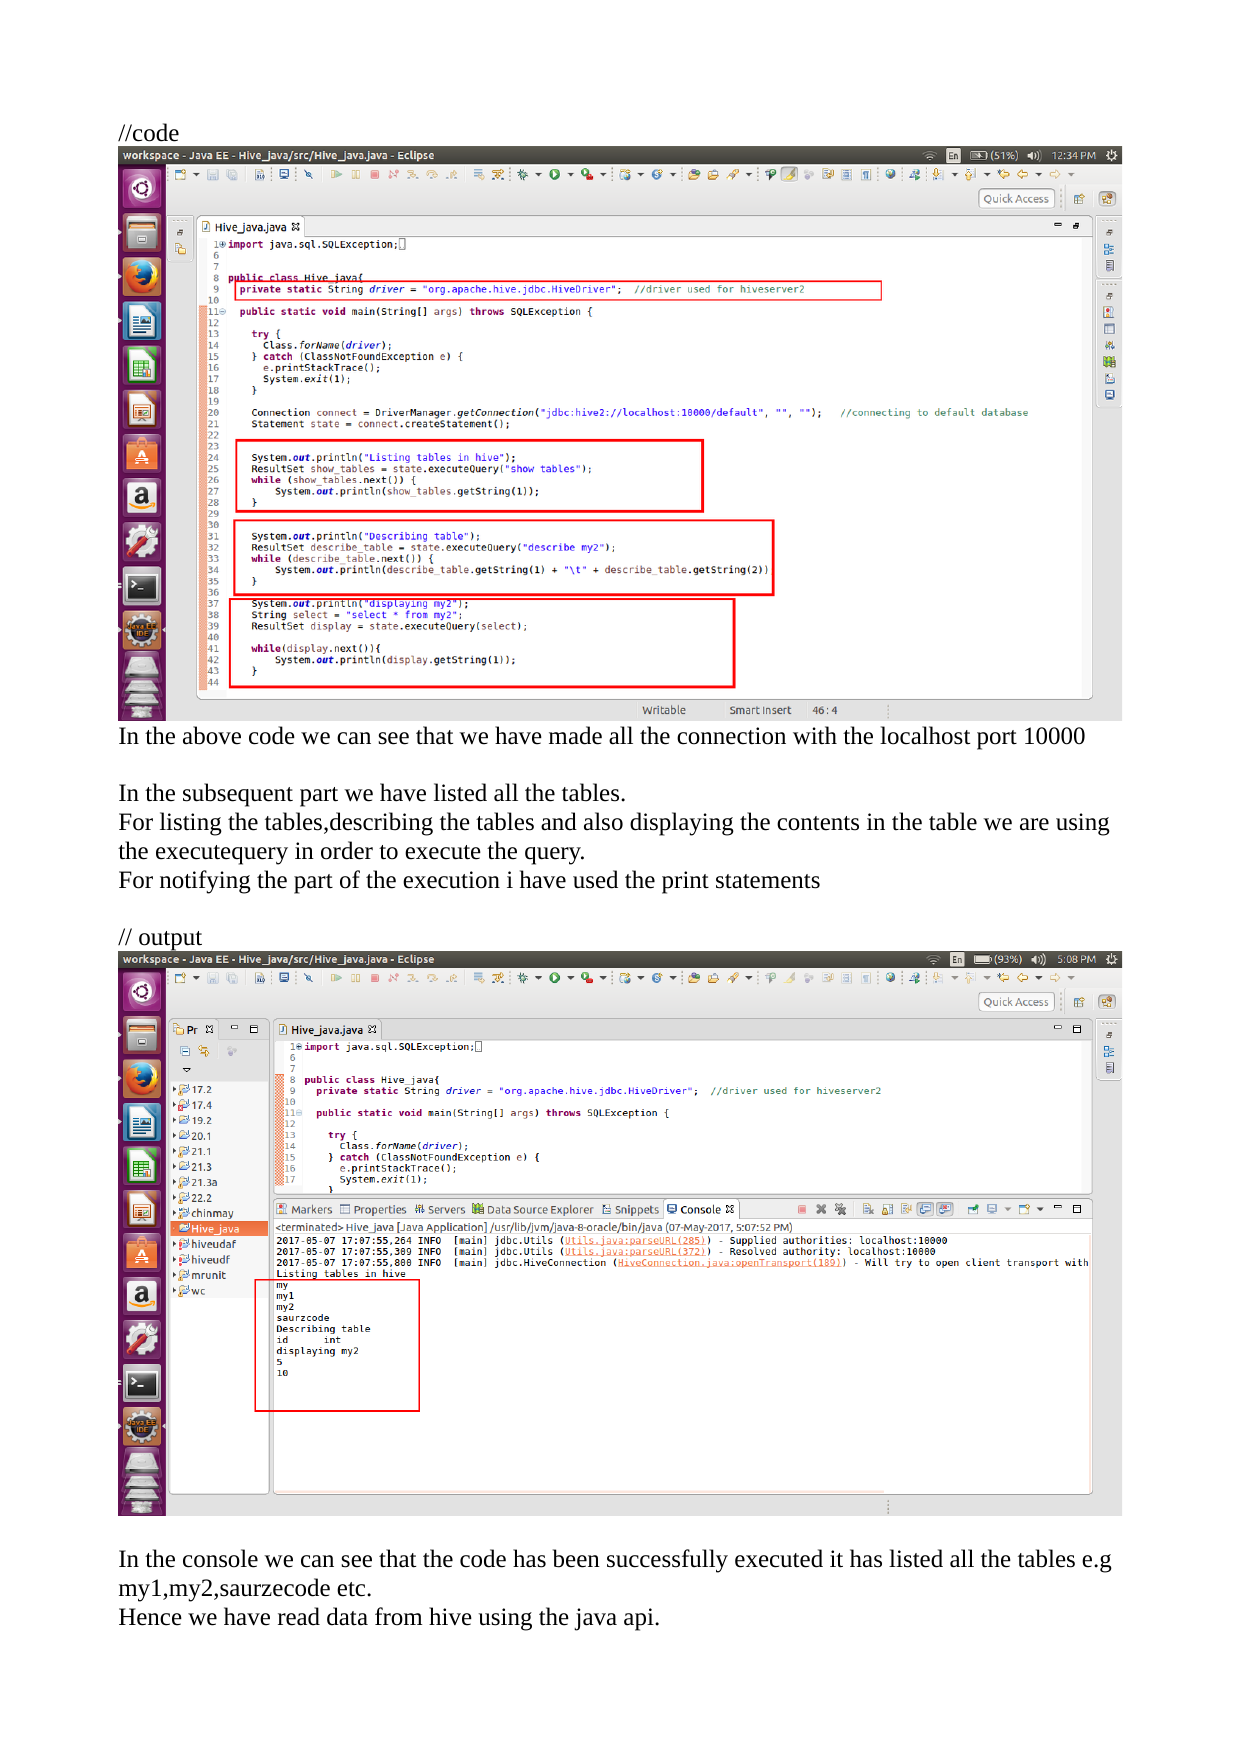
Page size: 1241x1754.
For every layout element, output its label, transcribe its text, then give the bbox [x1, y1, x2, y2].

text In the subsequent part we have listed all the tables. [118, 778, 1122, 807]
text For notifying the part of the execution i have used the print statements [118, 865, 1122, 893]
text For listing the tables,describing the tables and also displaying the contents in the table we are using the executequery in order to execute the query. [118, 807, 1122, 865]
text // output [118, 922, 1122, 951]
text In the console we can see that the code has been successfully executed it has listed all the tables e.g my1,my2,saurzecode etc. [118, 1544, 1122, 1602]
picture [118, 951, 1123, 1516]
picture [118, 146, 1123, 721]
text //code [118, 118, 1122, 146]
text Hence we have read data from hive using the java api. [118, 1602, 1122, 1630]
text In the above code we can see that we have made all the connection with the localhost port 10000 [118, 721, 1122, 750]
